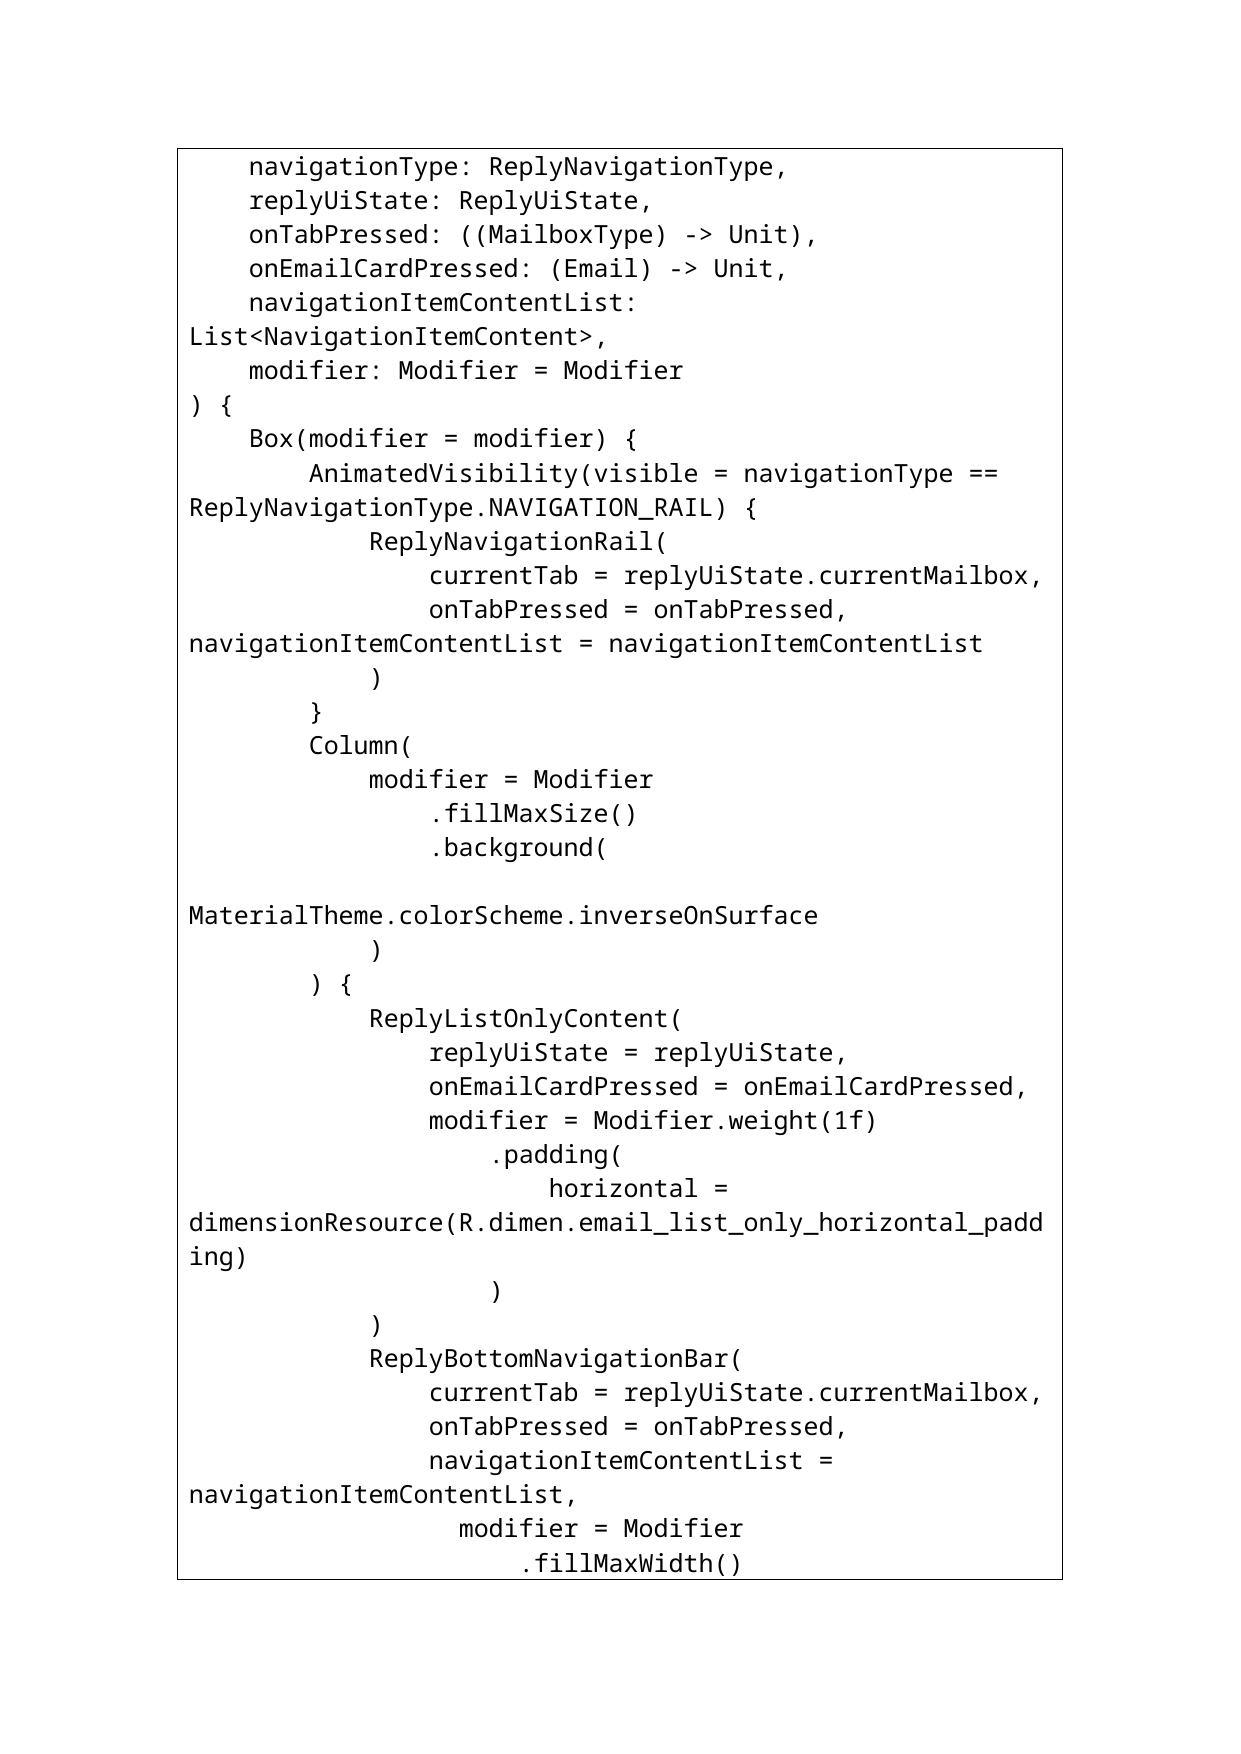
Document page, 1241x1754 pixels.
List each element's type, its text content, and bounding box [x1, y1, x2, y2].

table_header navigationType: ReplyNavigationType, replyUiState: ReplyUiState, onTabPressed: ((MailboxType) -> Unit), onEmailCardPressed: (Email) -> Unit, navigationItemContentList: List<NavigationItemContent>, modifier: Modifier = Modifier ) { Box(modifier = modifier) { AnimatedVisibility(visible = navigationType == ReplyNavigationType.NAVIGATION_RAIL) { ReplyNavigationRail( currentTab = replyUiState.currentMailbox, onTabPressed = onTabPressed, navigationItemContentList = navigationItemContentList ) } Column( modifier = Modifier .fillMaxSize() .background( MaterialTheme.colorScheme.inverseOnSurface ) ) { ReplyListOnlyContent( replyUiState = replyUiState, onEmailCardPressed = onEmailCardPressed, modifier = Modifier.weight(1f) .padding( horizontal = dimensionResource(R.dimen.email_list_only_horizontal_padding) ) ) ReplyBottomNavigationBar( currentTab = replyUiState.currentMailbox, onTabPressed = onTabPressed, navigationItemContentList = navigationItemContentList, modifier = Modifier .fillMaxWidth() [178, 149, 1062, 1579]
